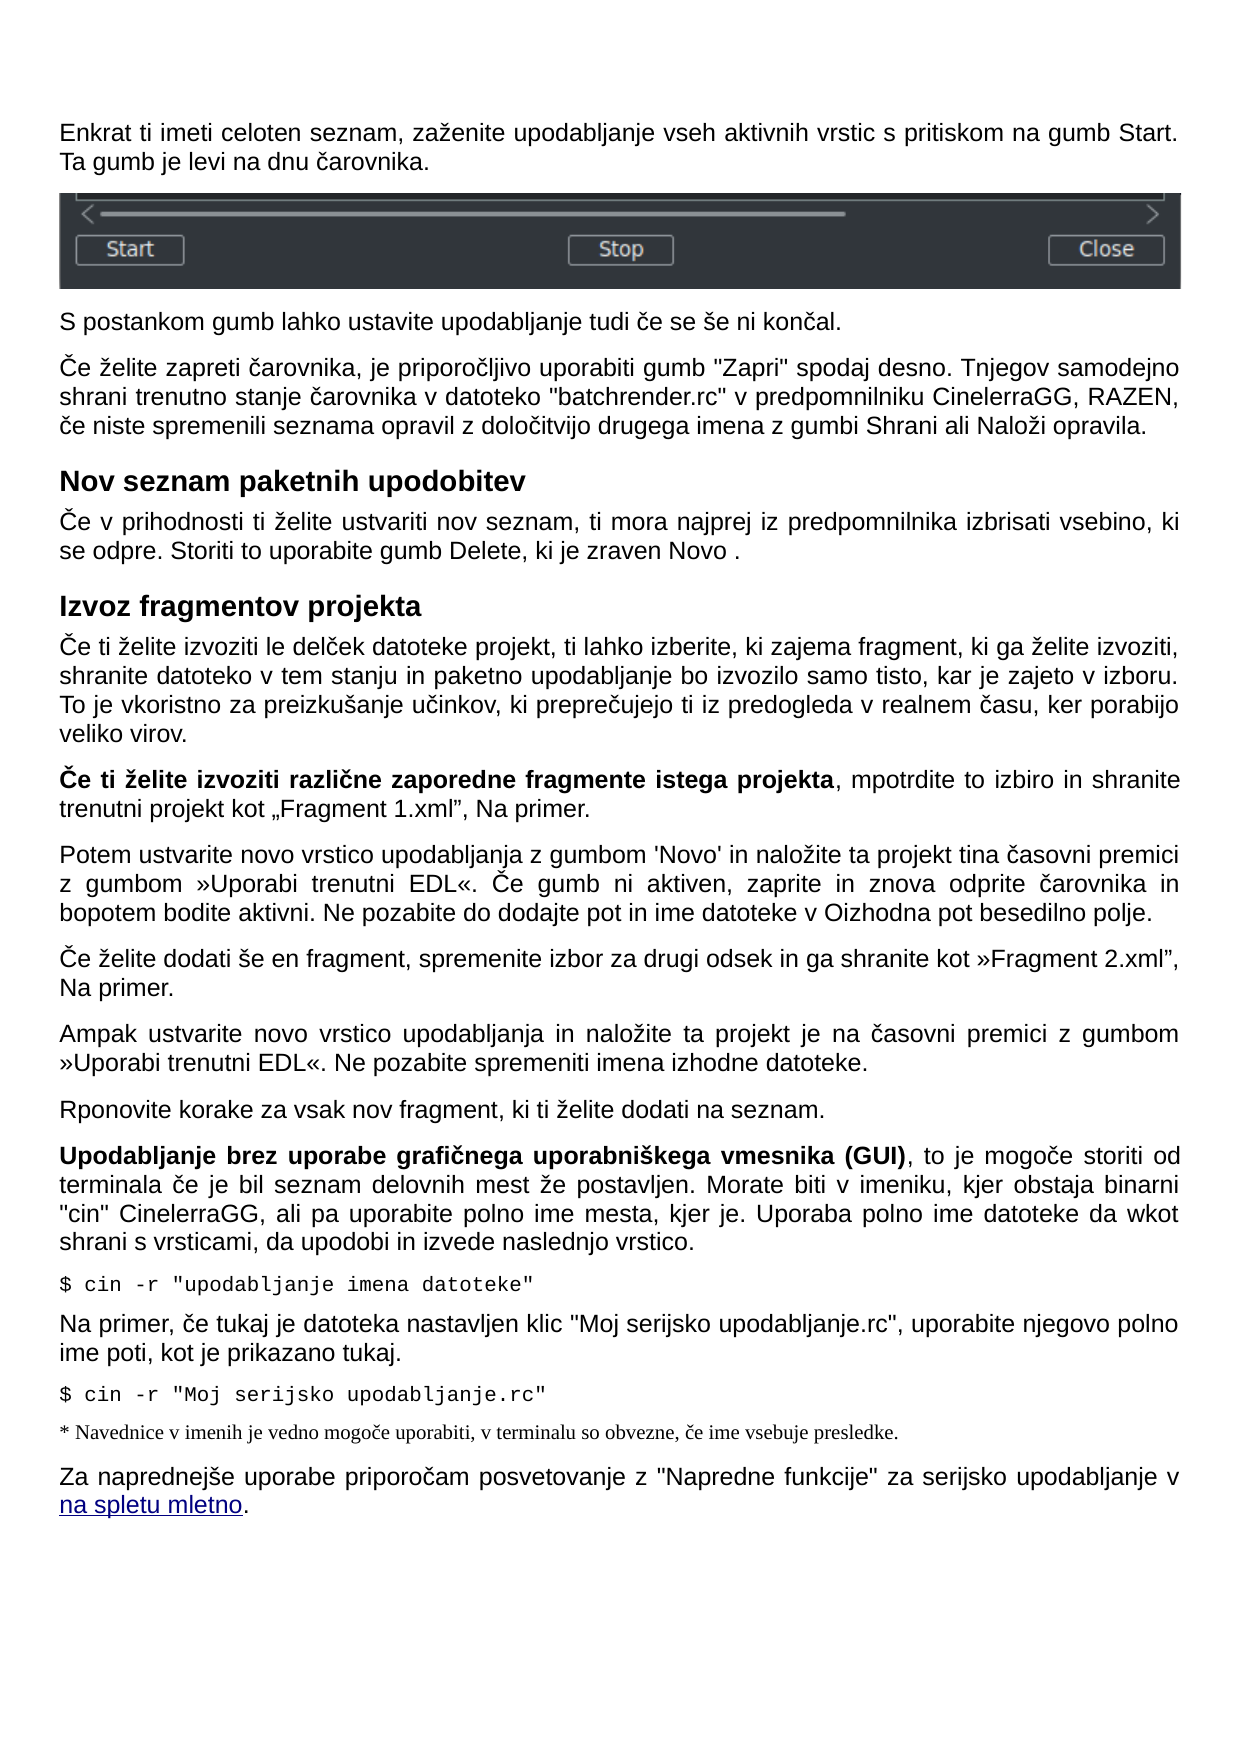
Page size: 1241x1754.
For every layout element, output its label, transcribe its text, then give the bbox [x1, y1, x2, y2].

text $ cin -r "upodabljanje imena datoteke" [59, 1274, 1181, 1297]
text $ cin -r "Moj serijsko upodabljanje.rc" [59, 1384, 1181, 1408]
subtitle Nov seznam paketnih upodobitev [59, 463, 1181, 497]
text Če želite zapreti čarovnika, je priporočljivo uporabiti gumb "Zapri" spodaj desno. Tnjegov samodejno shrani trenutno stanje čarovnika v datoteko "batchrender.rc" v predpomnilniku CinelerraGG, RAZEN, če niste spremenili seznama opravil z določitvijo drugega imena z gumbi Shrani ali Naloži opravila. [59, 353, 1181, 439]
text Če v prihodnosti ti želite ustvariti nov seznam, ti mora najprej iz predpomnilnika izbrisati vsebino, ki se odpre. Storiti to uporabite gumb Delete, ki je zraven Novo . [59, 507, 1181, 564]
text Če ti želite izvoziti le delček datoteke projekt, ti lahko izberite, ki zajema fragment, ki ga želite izvoziti, shranite datoteko v tem stanju in paketno upodabljanje bo izvozilo samo tisto, kar je zajeto v izboru. To je vkoristno za preizkušanje učinkov, ki preprečujejo ti iz predogleda v realnem času, ker porabijo veliko virov. [59, 632, 1181, 747]
text Potem ustvarite novo vrstico upodabljanja z gumbom 'Novo' in naložite ta projekt tina časovni premici z gumbom »Uporabi trenutni EDL«. Če gumb ni aktiven, zaprite in znova odprite čarovnika in bopotem bodite aktivni. Ne pozabite do dodajte pot in ime datoteke v Oizhodna pot besedilno polje. [59, 840, 1181, 926]
text Če ti želite izvoziti različne zaporedne fragmente istega projekta, mpotrdite to izbiro in shranite trenutni projekt kot „Fragment 1.xml”, Na primer. [59, 765, 1181, 822]
subtitle Izvoz fragmentov projekta [59, 589, 1181, 622]
picture [59, 193, 1182, 289]
text Enkrat ti imeti celoten seznam, zaženite upodabljanje vseh aktivnih vrstic s pritiskom na gumb Start. Ta gumb je levi na dnu čarovnika. [59, 118, 1181, 176]
text Za naprednejše uporabe priporočam posvetovanje z "Napredne funkcije" za serijsko upodabljanje v na spletu mletno. [59, 1462, 1181, 1519]
text * Navednice v imenih je vedno mogoče uporabiti, v terminalu so obvezne, če ime vsebuje presledke. [59, 1420, 1181, 1444]
text Na primer, če tukaj je datoteka nastavljen klic "Moj serijsko upodabljanje.rc", uporabite njegovo polno ime poti, kot je prikazano tukaj. [59, 1309, 1181, 1367]
text Rponovite korake za vsak nov fragment, ki ti želite dodati na seznam. [59, 1094, 1181, 1123]
text Če želite dodati še en fragment, spremenite izbor za drugi odsek in ga shranite kot »Fragment 2.xml”, Na primer. [59, 944, 1181, 1002]
text S postankom gumb lahko ustavite upodabljanje tudi če se še ni končal. [59, 289, 1181, 335]
text Upodabljanje brez uporabe grafičnega uporabniškega vmesnika (GUI), to je mogoče storiti od terminala če je bil seznam delovnih mest že postavljen. Morate biti v imeniku, kjer obstaja binarni "cin" CinelerraGG, ali pa uporabite polno ime mesta, kjer je. Uporaba polno ime datoteke da wkot shrani s vrsticami, da upodobi in izvede naslednjo vrstico. [59, 1141, 1181, 1256]
text Ampak ustvarite novo vrstico upodabljanja in naložite ta projekt je na časovni premici z gumbom »Uporabi trenutni EDL«. Ne pozabite spremeniti imena izhodne datoteke. [59, 1019, 1181, 1077]
